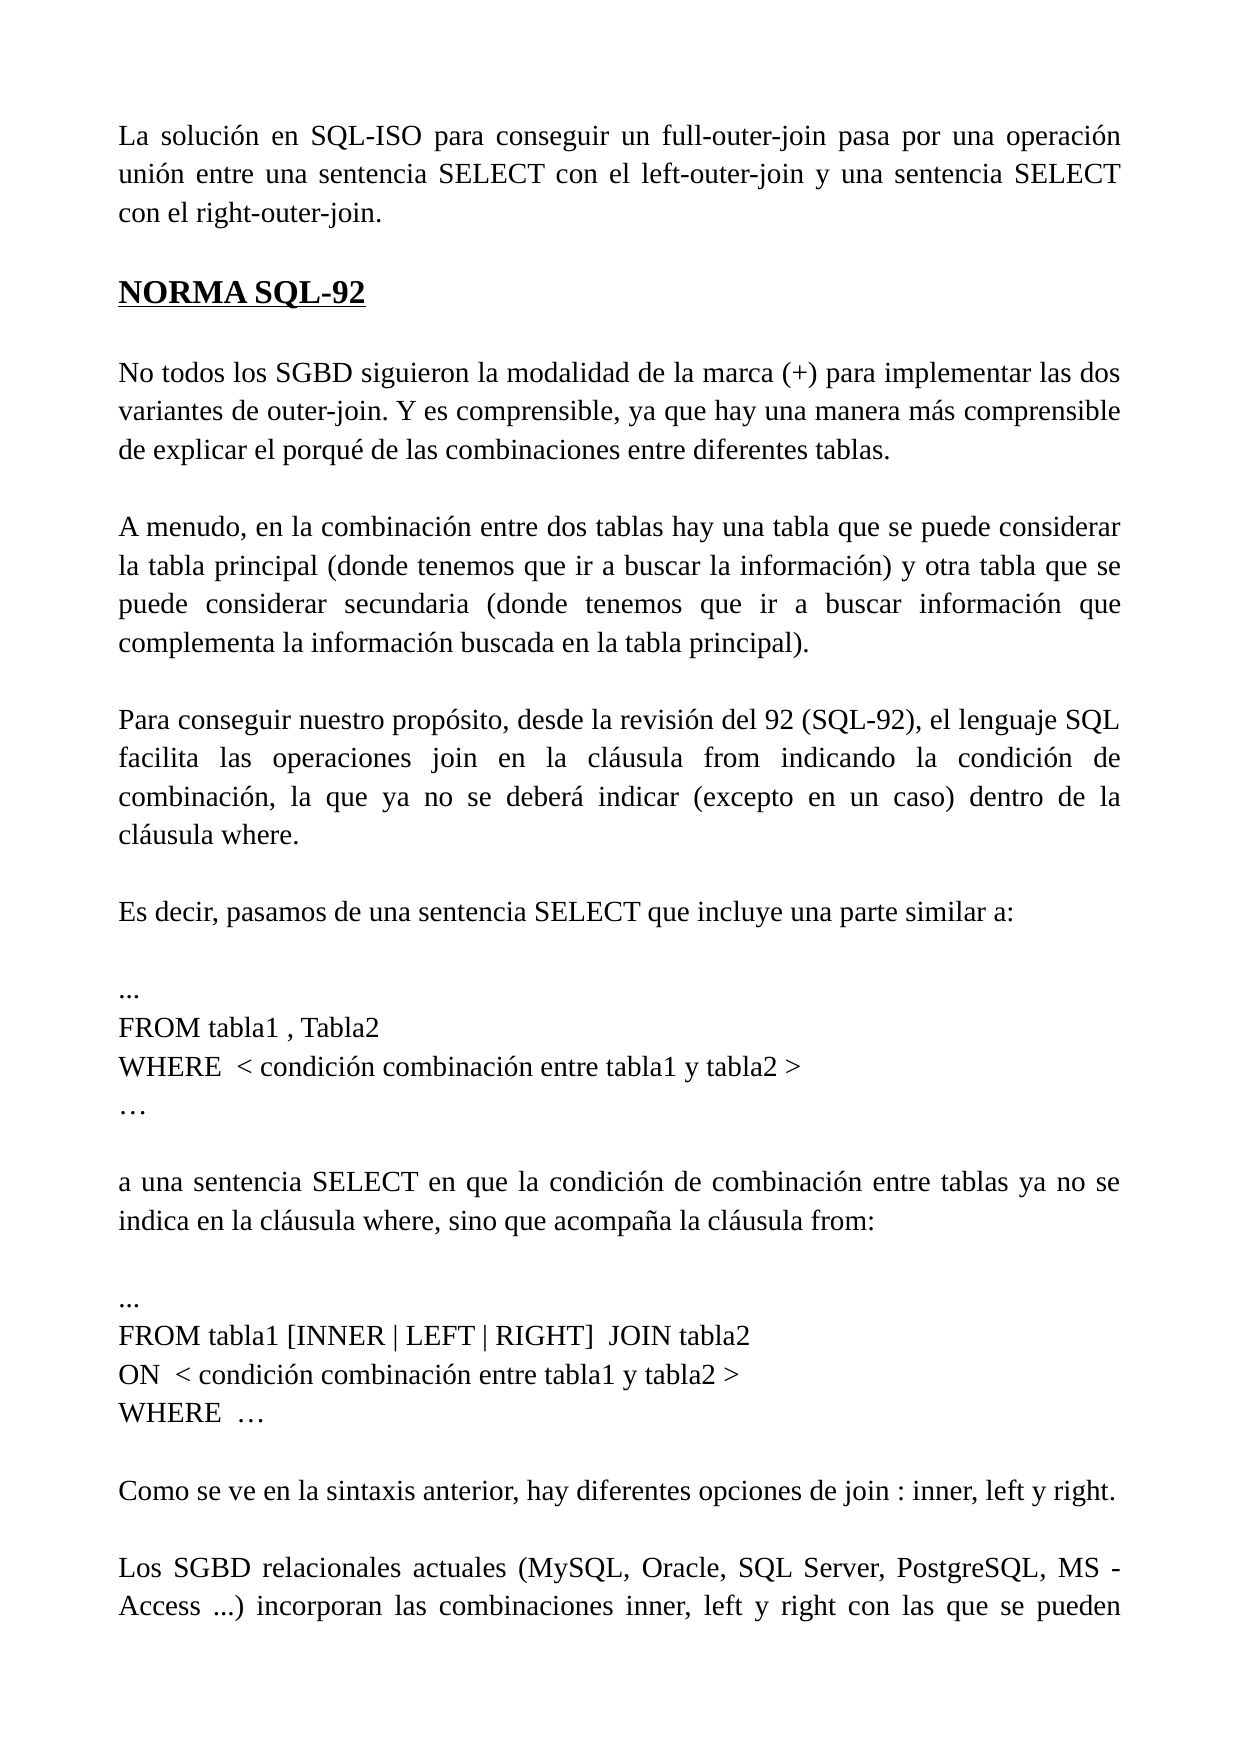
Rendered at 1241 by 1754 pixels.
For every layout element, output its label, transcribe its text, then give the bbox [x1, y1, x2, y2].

text ... [118, 972, 1122, 1005]
text Para conseguir nuestro propósito, desde la revisión del 92 (SQL-92), el lenguaje SQL facilita las operaciones join en la cláusula from indicando la condición de combinación, la que ya no se deberá indicar (excepto en un caso) dentro de la cláusula where. [118, 702, 1122, 851]
text WHERE … [118, 1396, 1122, 1429]
text No todos los SGBD siguieron la modalidad de la marca (+) para implementar las dos variantes de outer-join. Y es comprensible, ya que hay una manera más comprensible de explicar el porqué de las combinaciones entre diferentes tablas. [118, 355, 1122, 466]
text ON < condición combinación entre tabla1 y tabla2 > [118, 1357, 1122, 1391]
text A menudo, en la combinación entre dos tablas hay una tabla que se puede considerar la tabla principal (donde tenemos que ir a buscar la información) y otra tabla que se puede considerar secundaria (donde tenemos que ir a buscar información que complementa la información buscada en la tabla principal). [118, 509, 1122, 658]
text ... [118, 1280, 1122, 1313]
text a una sentencia SELECT en que la condición de combinación entre tablas ya no se indica en la cláusula where, sino que acompaña la cláusula from: [118, 1164, 1122, 1236]
text FROM tabla1 [INNER | LEFT | RIGHT] JOIN tabla2 [118, 1318, 1122, 1352]
text NORMA SQL-92 [118, 272, 1122, 311]
text WHERE < condición combinación entre tabla1 y tabla2 > [118, 1049, 1122, 1082]
text FROM tabla1 , Tabla2 [118, 1010, 1122, 1044]
text La solución en SQL-ISO para conseguir un full-outer-join pasa por una operación unión entre una sentencia SELECT con el left-outer-join y una sentencia SELECT con el right-outer-join. [118, 118, 1122, 229]
text … [118, 1087, 1122, 1121]
text Como se ve en la sintaxis anterior, hay diferentes opciones de join : inner, left y right. [118, 1473, 1122, 1506]
text Los SGBD relacionales actuales (MySQL, Oracle, SQL Server, PostgreSQL, MS -Access ...) incorporan las combinaciones inner, left y right con las que se pueden [118, 1550, 1122, 1622]
text Es decir, pasamos de una sentencia SELECT que incluye una parte similar a: [118, 894, 1122, 928]
